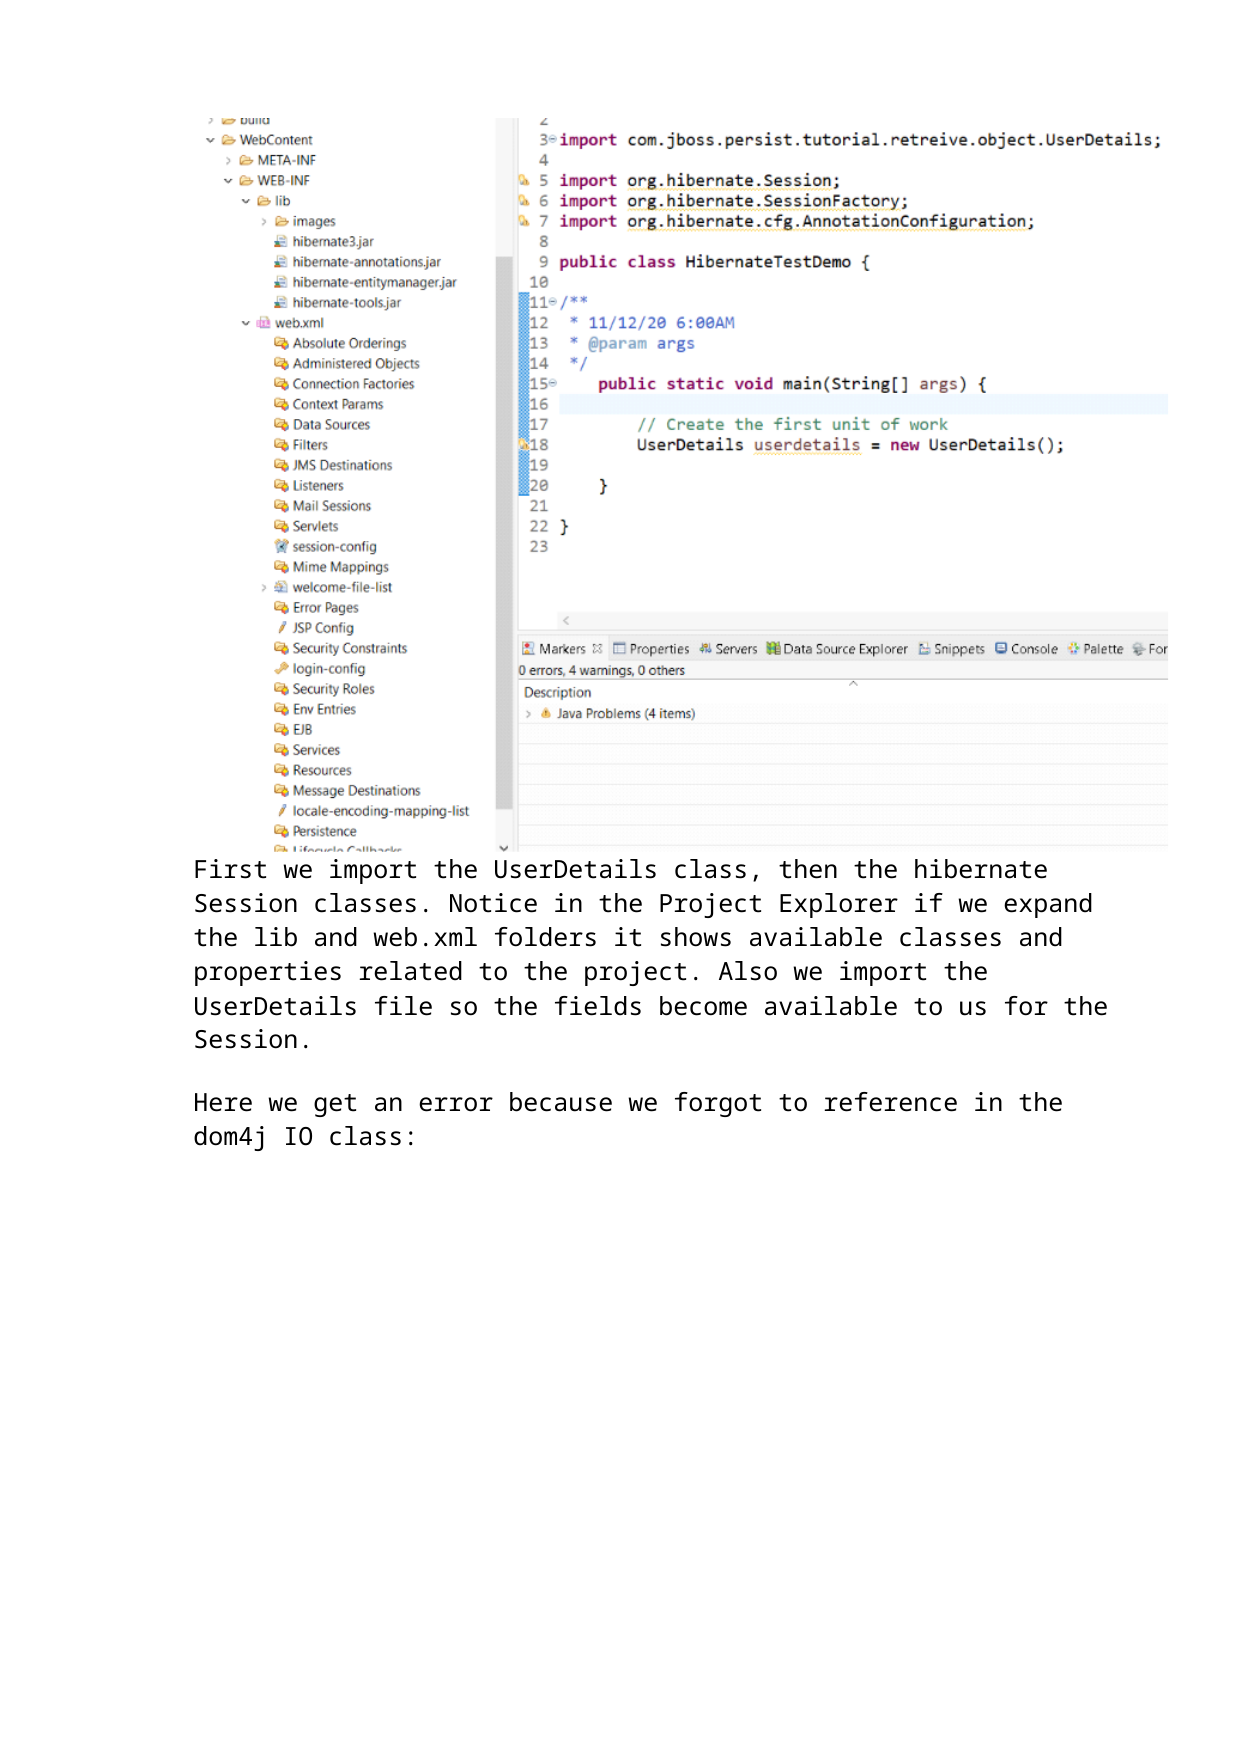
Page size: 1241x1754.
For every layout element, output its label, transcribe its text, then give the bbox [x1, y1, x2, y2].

text First we import the UserDetails class, then the hibernate Session classes. Notice in the Project Explorer if we expand the lib and web.xml folders it shows available classes and properties related to the project. Also we import the UserDetails file so the fields become available to us for the Session. [193, 852, 1122, 1056]
text Here we get an error because we forgot to reference in the dom4j IO class: [193, 1084, 1122, 1152]
